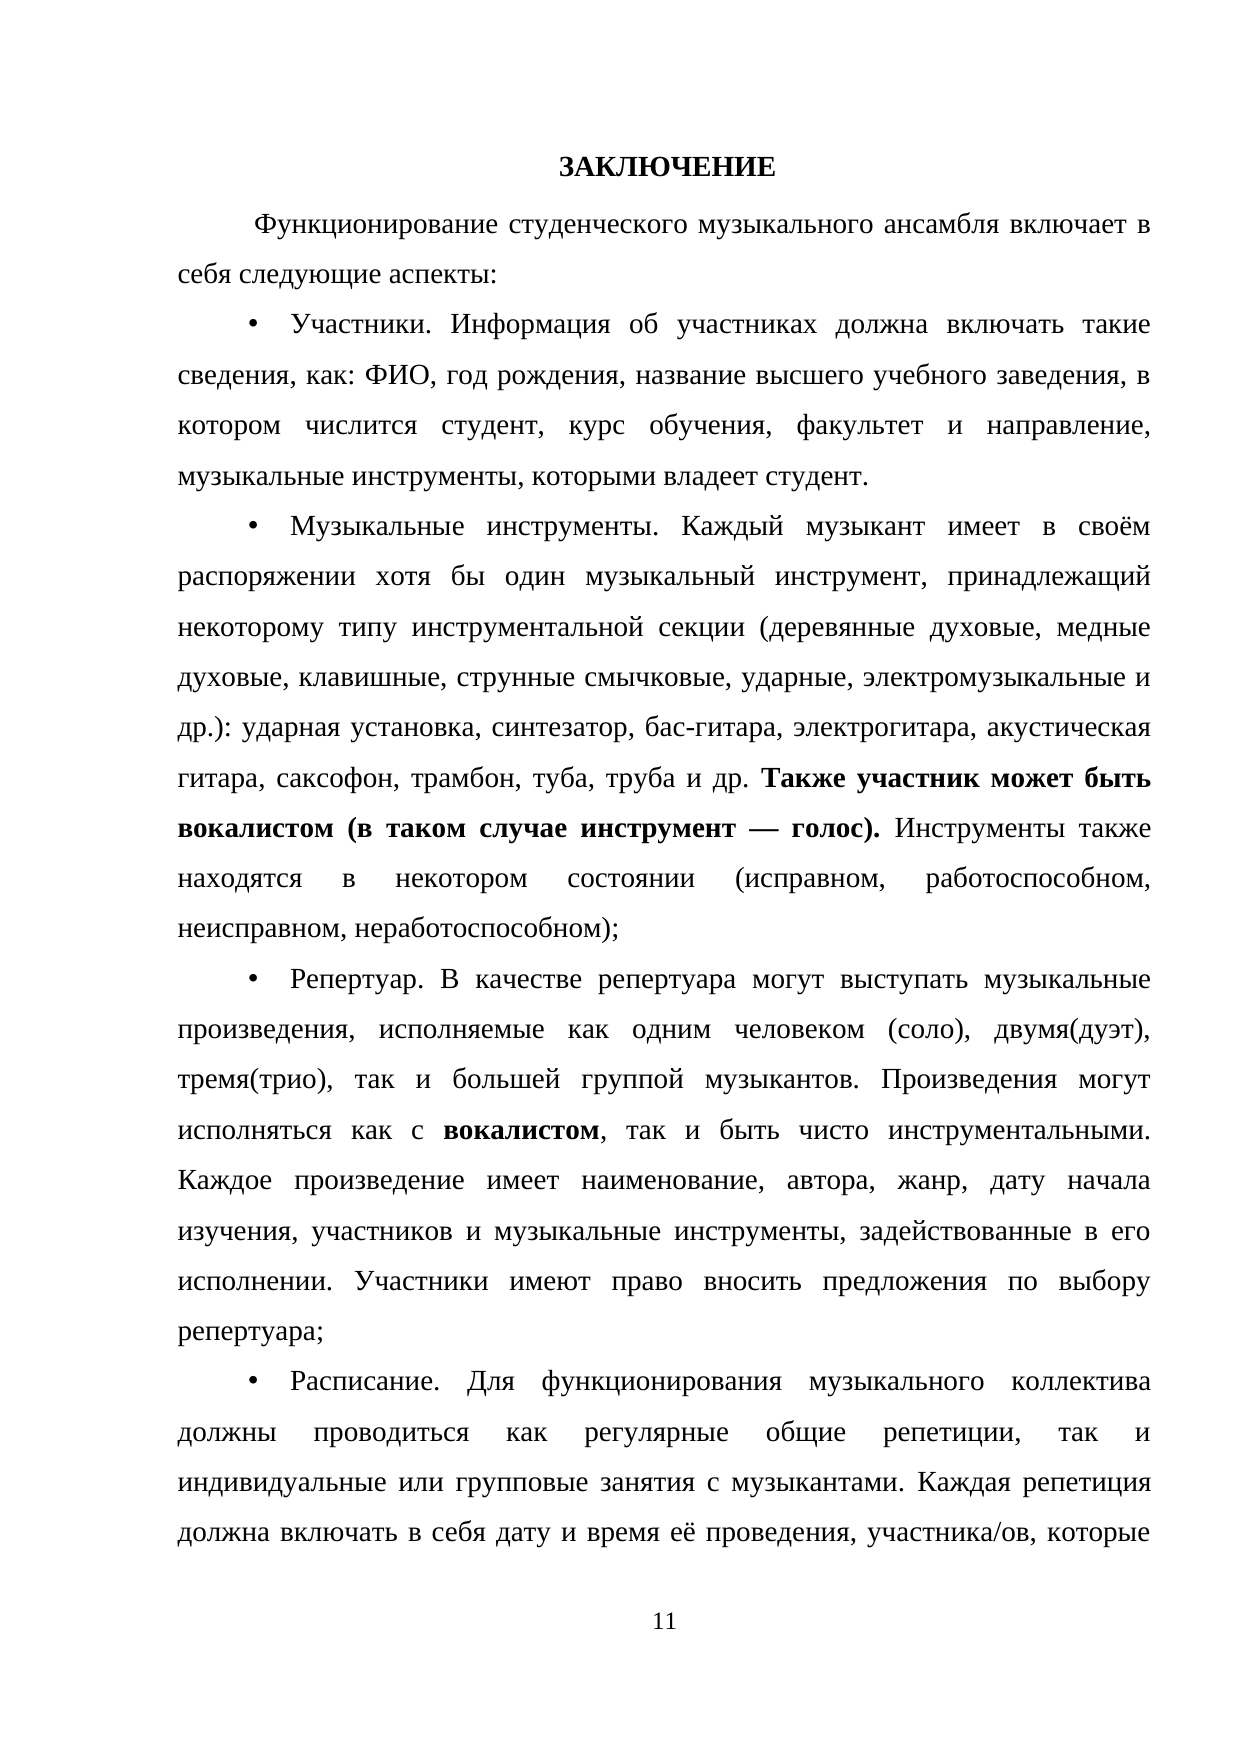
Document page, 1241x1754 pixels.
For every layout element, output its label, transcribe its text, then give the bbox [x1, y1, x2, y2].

subtitle Заключение [183, 149, 1152, 182]
text Функционирование студенческого музыкального ансамбля включает в себя следующие аспекты: [177, 206, 1152, 290]
list Участники. Информация об участниках должна включать такие сведения, как: ФИО, год рождения, название высшего учебного заведения, в котором числится студент, курс обучения, факультет и направление, музыкальные инструменты, которыми владеет студент. [177, 307, 1152, 491]
list Репертуар. В качестве репертуара могут выступать музыкальные произведения, исполняемые как одним человеком (соло), двумя(дуэт), тремя(трио), так и большей группой музыкантов. Произведения могут исполняться как с вокалистом, так и быть чисто инструментальными. Каждое произведение имеет наименование, автора, жанр, дату начала изучения, участников и музыкальные инструменты, задействованные в его исполнении. Участники имеют право вносить предложения по выбору репертуара; [177, 961, 1152, 1347]
list Музыкальные инструменты. Каждый музыкант имеет в своём распоряжении хотя бы один музыкальный инструмент, принадлежащий некоторому типу инструментальной секции (деревянные духовые, медные духовые, клавишные, струнные смычковые, ударные, электромузыкальные и др.): ударная установка, синтезатор, баc-гитара, электрогитара, акустическая гитара, саксофон, трамбон, туба, труба и др. Также участник может быть вокалистом (в таком случае инструмент — голос). Инструменты также находятся в некотором состоянии (исправном, работоспособном, неисправном, неработоспособном); [177, 508, 1152, 944]
list Расписание. Для функционирования музыкального коллектива должны проводиться как регулярные общие репетиции, так и индивидуальные или групповые занятия с музыкантами. Каждая репетиция должна включать в себя дату и время её проведения, участника/ов, которые [177, 1363, 1152, 1548]
